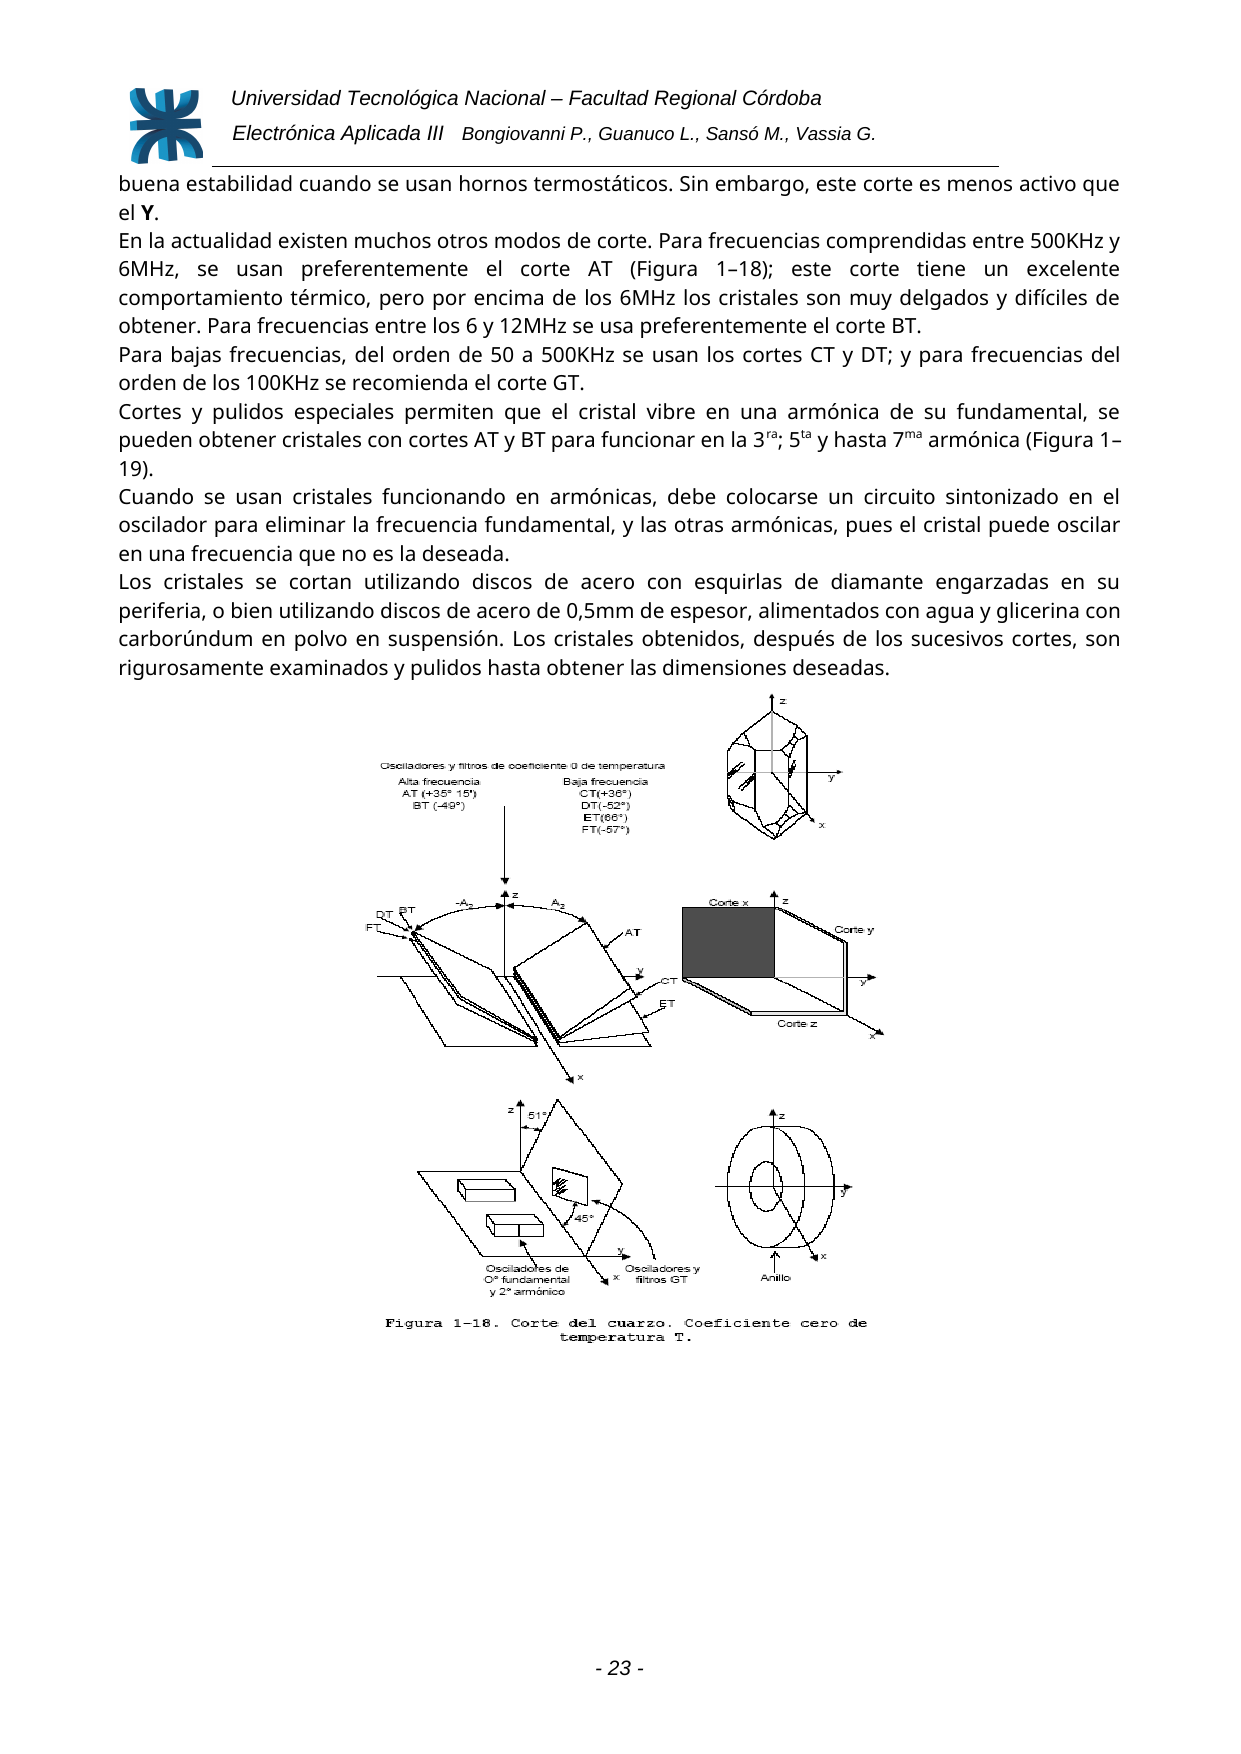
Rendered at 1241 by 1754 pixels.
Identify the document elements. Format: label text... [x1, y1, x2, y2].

text Cuando se usan cristales funcionando en armónicas, debe colocarse un circuito sintonizado en el oscilador para eliminar la frecuencia fundamental, y las otras armónicas, pues el cristal puede oscilar en una frecuencia que no es la deseada. [118, 482, 1122, 567]
text buena estabilidad cuando se usan hornos termostáticos. Sin embargo, este corte es menos activo que el Y. [118, 169, 1122, 226]
text Los cristales se cortan utilizando discos de acero con esquirlas de diamante engarzadas en su periferia, o bien utilizando discos de acero de 0,5mm de espesor, alimentados con agua y glicerina con carborúndum en polvo en suspensión. Los cristales obtenidos, después de los sucesivos cortes, son rigurosamente examinados y pulidos hasta obtener las dimensiones deseadas. [118, 567, 1122, 681]
text En la actualidad existen muchos otros modos de corte. Para frecuencias comprendidas entre 500KHz y 6MHz, se usan preferentemente el corte AT (Figura 1–18); este corte tiene un excelente comportamiento térmico, pero por encima de los 6MHz los cristales son muy delgados y difíciles de obtener. Para frecuencias entre los 6 y 12MHz se usa preferentemente el corte BT. [118, 226, 1122, 340]
picture [336, 690, 904, 1348]
text Para bajas frecuencias, del orden de 50 a 500KHz se usan los cortes CT y DT; y para frecuencias del orden de los 100KHz se recomienda el corte GT. [118, 340, 1122, 397]
text Cortes y pulidos especiales permiten que el cristal vibre en una armónica de su fundamental, se pueden obtener cristales con cortes AT y BT para funcionar en la 3ra; 5ta y hasta 7ma armónica (Figura 1–19). [118, 397, 1122, 482]
picture [129, 88, 203, 164]
